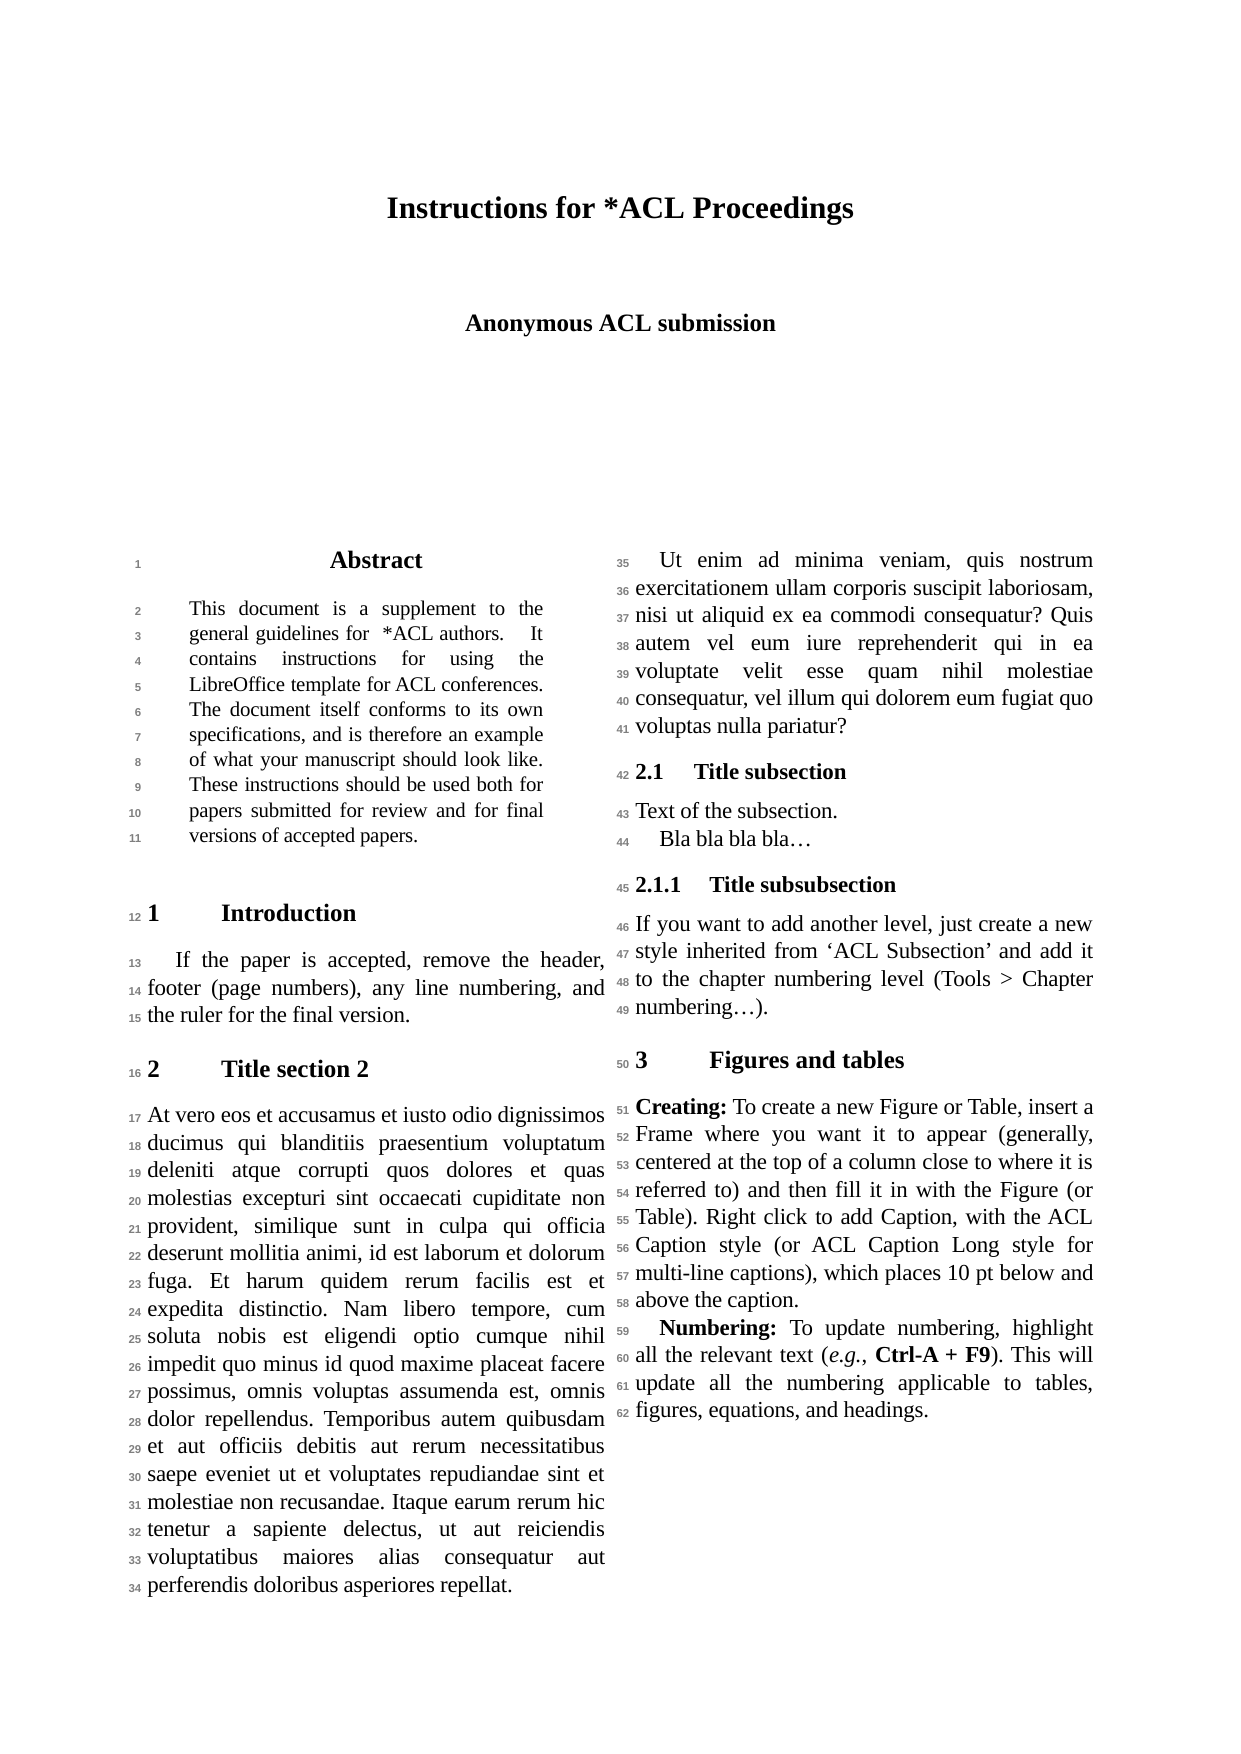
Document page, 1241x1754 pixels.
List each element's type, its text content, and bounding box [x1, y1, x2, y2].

text Ut enim ad minima veniam, quis nostrum exercitationem ullam corporis suscipit laboriosam, nisi ut aliquid ex ea commodi consequatur? Quis autem vel eum iure reprehenderit qui in ea voluptate velit esse quam nihil molestiae consequatur, vel illum qui dolorem eum fugiat quo voluptas nulla pariatur? [635, 533, 1093, 738]
table_cell [131, 345, 1109, 374]
subtitle Title subsection [635, 758, 1093, 785]
text Creating: To create a new Figure or Table, insert a Frame where you want it to appear (generally, centered at the top of a column close to where it is referred to) and then fill it in with the Figure (or Table). Right click to add Caption, with the ACL Caption style (or ACL Caption Long style for multi-line captions), which places 10 pt below and above the caption. [635, 1093, 1093, 1312]
subtitle Figures and tables [635, 1045, 1093, 1074]
subtitle Title subsubsection [635, 871, 1093, 897]
subtitle Introduction [147, 898, 605, 927]
text This document is a supplement to the general guidelines for *ACL authors. It contains instructions for using the LibreOffice template for ACL conferences. The document itself conforms to its own specifications, and is therefore an example of what your manuscript should look like. These instructions should be used both for papers submitted for review and for final versions of accepted papers. [189, 596, 544, 847]
subtitle Abstract [0, 147, 1241, 574]
table_cell Anonymous ACL submission [131, 256, 1109, 345]
table_cell [131, 405, 1109, 457]
text If the paper is accepted, remove the header, footer (page numbers), any line numbering, and the ruler for the final version. [147, 946, 605, 1028]
table_cell [131, 457, 1109, 496]
text If you want to add another level, just create a new style inherited from ‘ACL Subsection’ and add it to the chapter numbering level (Tools > Chapter numbering…). [635, 910, 1093, 1019]
text At vero eos et accusamus et iusto odio dignissimos ducimus qui blanditiis praesentium voluptatum deleniti atque corrupti quos dolores et quas molestias excepturi sint occaecati cupiditate non provident, similique sunt in culpa qui officia deserunt mollitia animi, id est laborum et dolorum fuga. Et harum quidem rerum facilis est et expedita distinctio. Nam libero tempore, cum soluta nobis est eligendi optio cumque nihil impedit quo minus id quod maxime placeat facere possimus, omnis voluptas assumenda est, omnis dolor repellendus. Temporibus autem quibusdam et aut officiis debitis aut rerum necessitatibus saepe eveniet ut et voluptates repudiandae sint et molestiae non recusandae. Itaque earum rerum hic tenetur a sapiente delectus, ut aut reiciendis voluptatibus maiores alias consequatur aut perferendis doloribus asperiores repellat. [147, 1101, 605, 1597]
table_cell [131, 226, 1109, 256]
text Text of the subsection. [635, 797, 1093, 823]
table_header Instructions for *ACL Proceedings [131, 189, 1109, 226]
subtitle Title section 2 [147, 1054, 605, 1083]
text Bla bla bla bla… [635, 825, 1093, 851]
table_cell [131, 374, 1109, 404]
text Numbering: To update numbering, highlight all the relevant text (e.g., Ctrl-A + F9). This will update all the numbering applicable to tables, figures, equations, and headings. [635, 1314, 1093, 1423]
